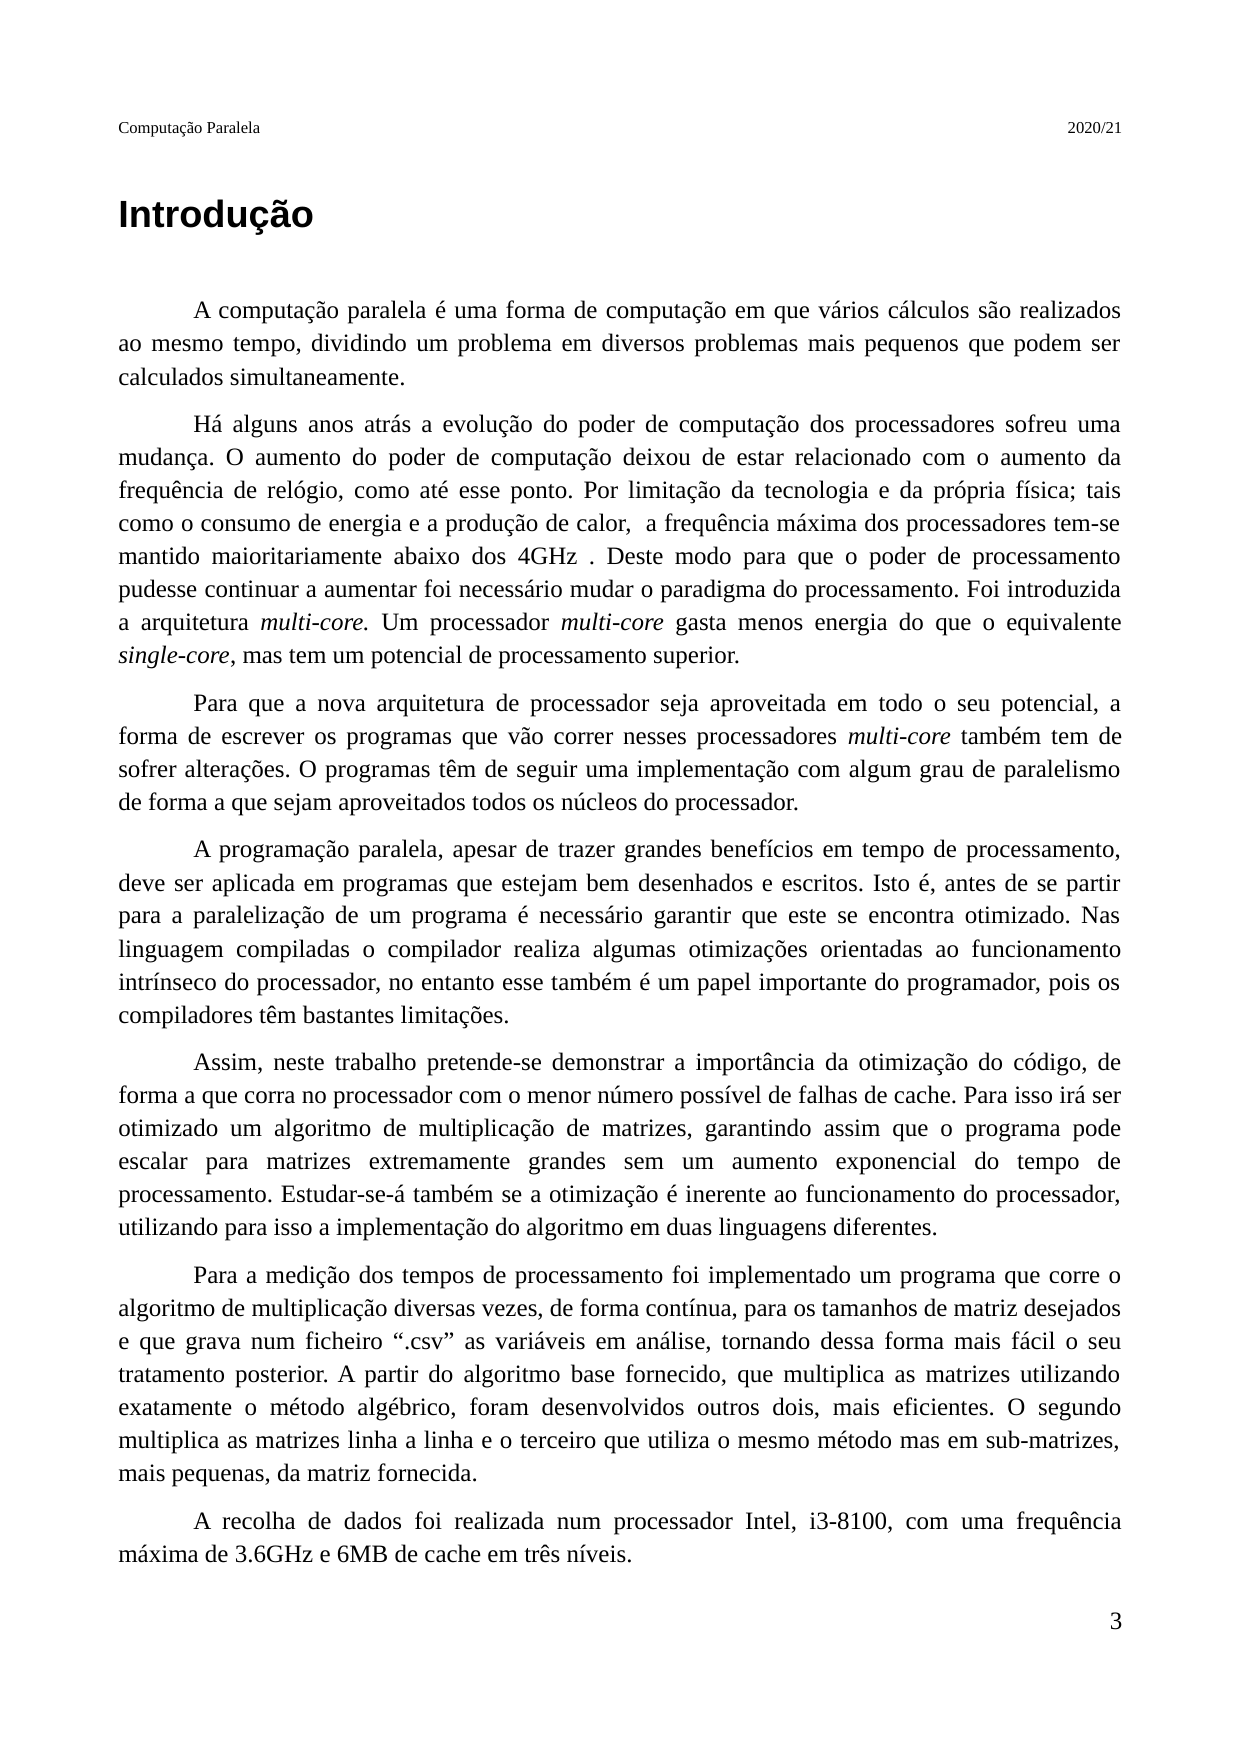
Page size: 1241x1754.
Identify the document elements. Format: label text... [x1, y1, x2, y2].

text Assim, neste trabalho pretende-se demonstrar a importância da otimização do código, de forma a que corra no processador com o menor número possível de falhas de cache. Para isso irá ser otimizado um algoritmo de multiplicação de matrizes, garantindo assim que o programa pode escalar para matrizes extremamente grandes sem um aumento exponencial do tempo de processamento. Estudar-se-á também se a otimização é inerente ao funcionamento do processador, utilizando para isso a implementação do algoritmo em duas linguagens diferentes. [118, 1047, 1122, 1241]
text Há alguns anos atrás a evolução do poder de computação dos processadores sofreu uma mudança. O aumento do poder de computação deixou de estar relacionado com o aumento da frequência de relógio, como até esse ponto. Por limitação da tecnologia e da própria física; tais como o consumo de energia e a produção de calor, a frequência máxima dos processadores tem-se mantido maioritariamente abaixo dos 4GHz . Deste modo para que o poder de processamento pudesse continuar a aumentar foi necessário mudar o paradigma do processamento. Foi introduzida a arquitetura multi-core. Um processador multi-core gasta menos energia do que o equivalente single-core, mas tem um potencial de processamento superior. [118, 409, 1122, 669]
text Para que a nova arquitetura de processador seja aproveitada em todo o seu potencial, a forma de escrever os programas que vão correr nesses processadores multi-core também tem de sofrer alterações. O programas têm de seguir uma implementação com algum grau de paralelismo de forma a que sejam aproveitados todos os núcleos do processador. [118, 688, 1122, 816]
text A recolha de dados foi realizada num processador Intel, i3-8100, com uma frequência máxima de 3.6GHz e 6MB de cache em três níveis. [118, 1506, 1122, 1567]
subtitle Introdução [118, 192, 1122, 235]
text A programação paralela, apesar de trazer grandes benefícios em tempo de processamento, deve ser aplicada em programas que estejam bem desenhados e escritos. Isto é, antes de se partir para a paralelização de um programa é necessário garantir que este se encontra otimizado. Nas linguagem compiladas o compilador realiza algumas otimizações orientadas ao funcionamento intrínseco do processador, no entanto esse também é um papel importante do programador, pois os compiladores têm bastantes limitações. [118, 834, 1122, 1028]
text A computação paralela é uma forma de computação em que vários cálculos são realizados ao mesmo tempo, dividindo um problema em diversos problemas mais pequenos que podem ser calculados simultaneamente. [118, 296, 1122, 390]
text Para a medição dos tempos de processamento foi implementado um programa que corre o algoritmo de multiplicação diversas vezes, de forma contínua, para os tamanhos de matriz desejados e que grava num ficheiro “.csv” as variáveis em análise, tornando dessa forma mais fácil o seu tratamento posterior. A partir do algoritmo base fornecido, que multiplica as matrizes utilizando exatamente o método algébrico, foram desenvolvidos outros dois, mais eficientes. O segundo multiplica as matrizes linha a linha e o terceiro que utiliza o mesmo método mas em sub-matrizes, mais pequenas, da matriz fornecida. [118, 1260, 1122, 1487]
